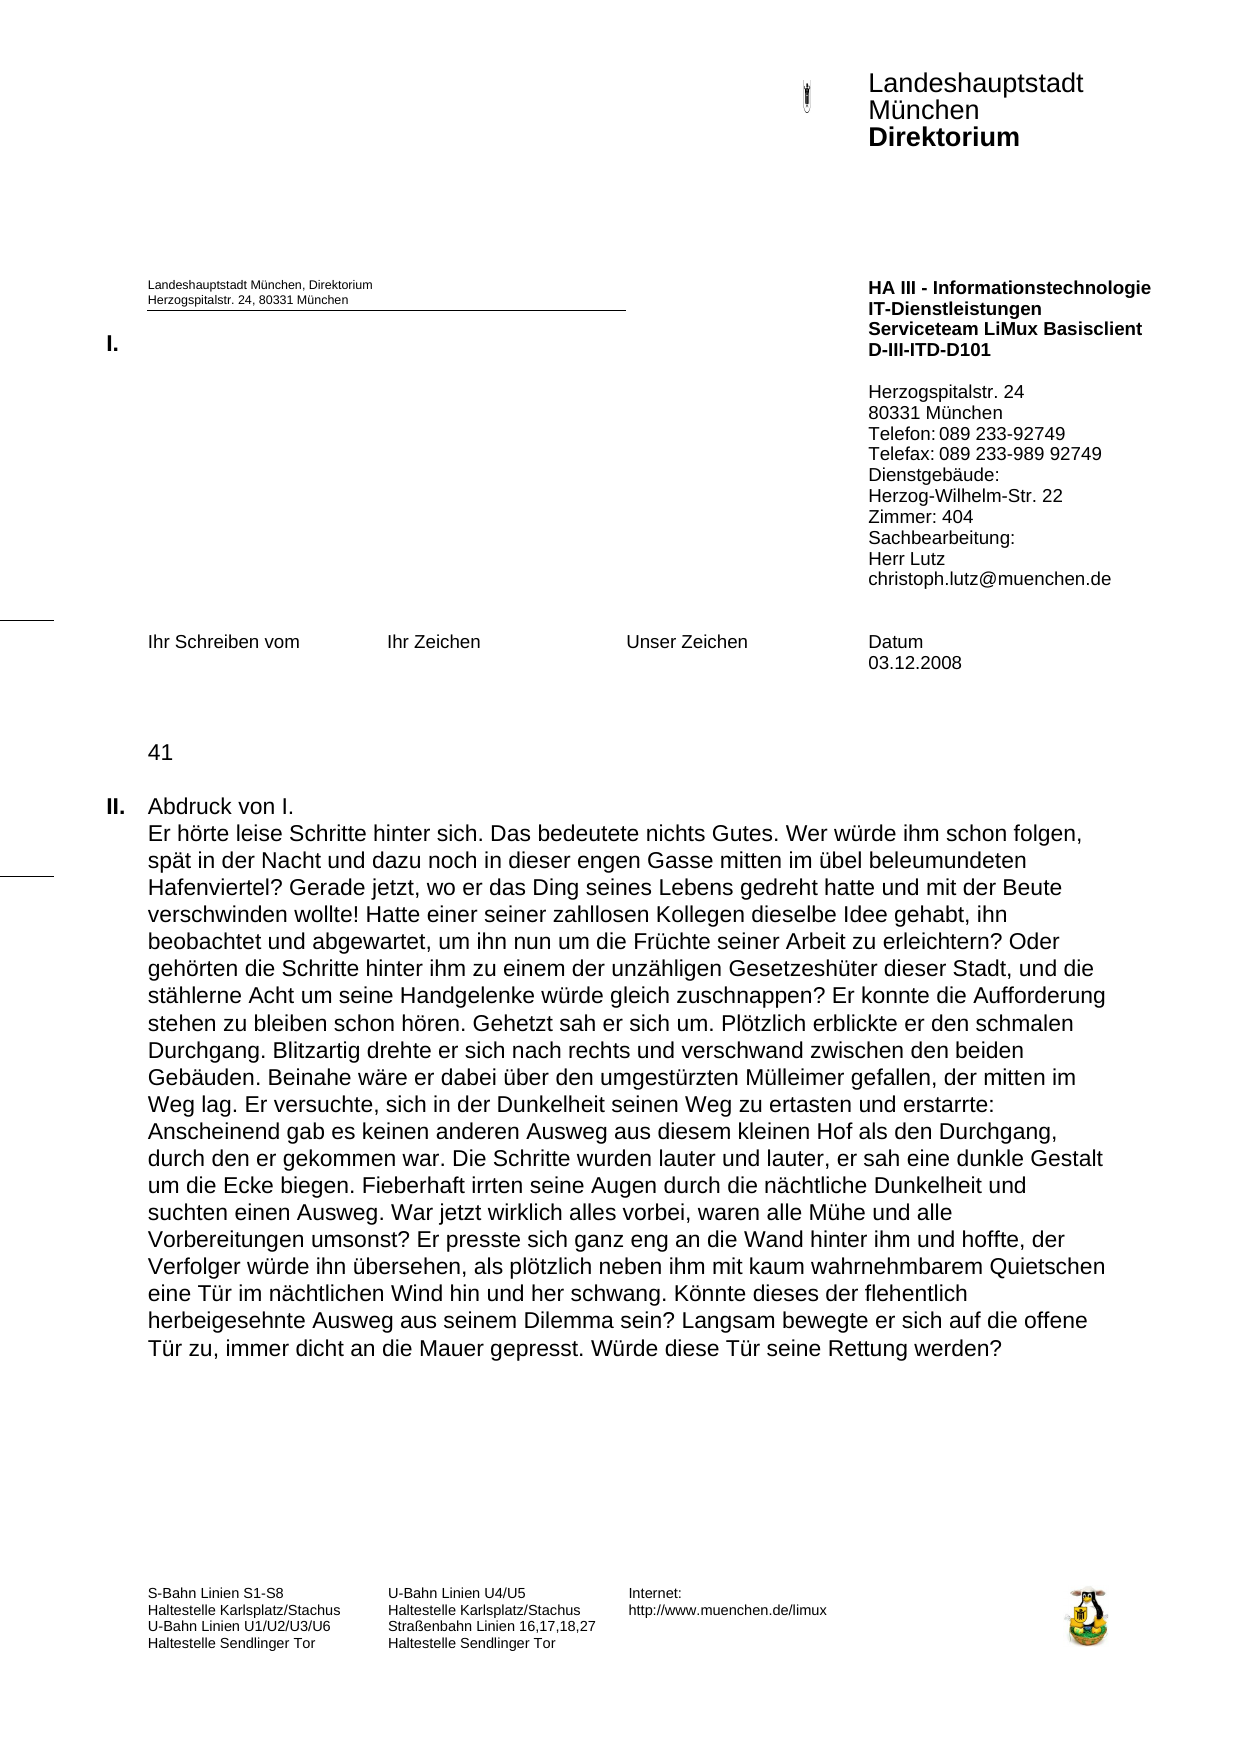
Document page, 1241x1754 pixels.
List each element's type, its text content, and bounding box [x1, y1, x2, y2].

text Unser Zeichen [626, 632, 833, 653]
text D-III-ITD-D101 [868, 340, 1199, 361]
text München [868, 98, 1199, 125]
table_header U-Bahn Linien U4/U5 Haltestelle Karlsplatz/Stachus Straßenbahn Linien 16,17,18,27 Haltestelle Sendlinger Tor [388, 1551, 628, 1652]
text Ihr Zeichen [387, 632, 593, 653]
text Ihr Schreiben vom [148, 632, 354, 653]
text HA III - Informationstechnologie IT-Dienstleistungen Serviceteam LiMux Basisclient [868, 277, 1199, 340]
text Er hörte leise Schritte hinter sich. Das bedeutete nichts Gutes. Wer würde ihm schon folgen, spät in der Nacht und dazu noch in dieser engen Gasse mitten im übel beleumundeten Hafenviertel? Gerade jetzt, wo er das Ding seines Lebens gedreht hatte und mit der Beute verschwinden wollte! Hatte einer seiner zahllosen Kollegen dieselbe Idee gehabt, ihn beobachtet und abgewartet, um ihn nun um die Früchte seiner Arbeit zu erleichtern? Oder gehörten die Schritte hinter ihm zu einem der unzähligen Gesetzeshüter dieser Stadt, und die stählerne Acht um seine Handgelenke würde gleich zuschnappen? Er konnte die Aufforderung stehen zu bleiben schon hören. Gehetzt sah er sich um. Plötzlich erblickte er den schmalen Durchgang. Blitzartig drehte er sich nach rechts und verschwand zwischen den beiden Gebäuden. Beinahe wäre er dabei über den umgestürzten Mülleimer gefallen, der mitten im Weg lag. Er versuchte, sich in der Dunkelheit seinen Weg zu ertasten und erstarrte: Anscheinend gab es keinen anderen Ausweg aus diesem kleinen Hof als den Durchgang, durch den er gekommen war. Die Schritte wurden lauter und lauter, er sah eine dunkle Gestalt um die Ecke biegen. Fieberhaft irrten seine Augen durch die nächtliche Dunkelheit und suchten einen Ausweg. War jetzt wirklich alles vorbei, waren alle Mühe und alle Vorbereitungen umsonst? Er presste sich ganz eng an die Wand hinter ihm und hoffte, der Verfolger würde ihn übersehen, als plötzlich neben ihm mit kaum wahrnehmbarem Quietschen eine Tür im nächtlichen Wind hin und her schwang. Könnte dieses der flehentlich herbeigesehnte Ausweg aus seinem Dilemma sein? Langsam bewegte er sich auf die offene Tür zu, immer dicht an die Mauer gepresst. Würde diese Tür seine Rettung werden? [148, 820, 1109, 1361]
text Herzogspitalstr. 24, 80331 München [148, 292, 626, 307]
text 41 [148, 738, 1109, 766]
text Herzogspitalstr. 24 80331 München Telefon: 089 233-92749 Telefax: 089 233-989 92749 Dienstgebäude: Herzog-Wilhelm-Str. 22 Zimmer: 404 Sachbearbeitung: Herr Lutz christoph.lutz@muenchen.de [868, 382, 1199, 590]
table_header Internet: http://www.muenchen.de/limux [628, 1551, 869, 1652]
text Landeshauptstadt [868, 71, 1199, 98]
text Landeshauptstadt München, Direktorium [148, 277, 626, 292]
text Datum [868, 632, 1108, 653]
text 03.12.2008 [868, 653, 1108, 673]
table_header S-Bahn Linien S1-S8 Haltestelle Karlsplatz/Stachus U-Bahn Linien U1/U2/U3/U6 Haltestelle Sendlinger Tor [148, 1551, 388, 1652]
text Direktorium [868, 125, 1199, 152]
text II. Abdruck von I. [106, 793, 1109, 820]
text I. [106, 331, 136, 356]
picture [1063, 1585, 1109, 1647]
picture [803, 80, 811, 113]
table_header [869, 1551, 1110, 1652]
